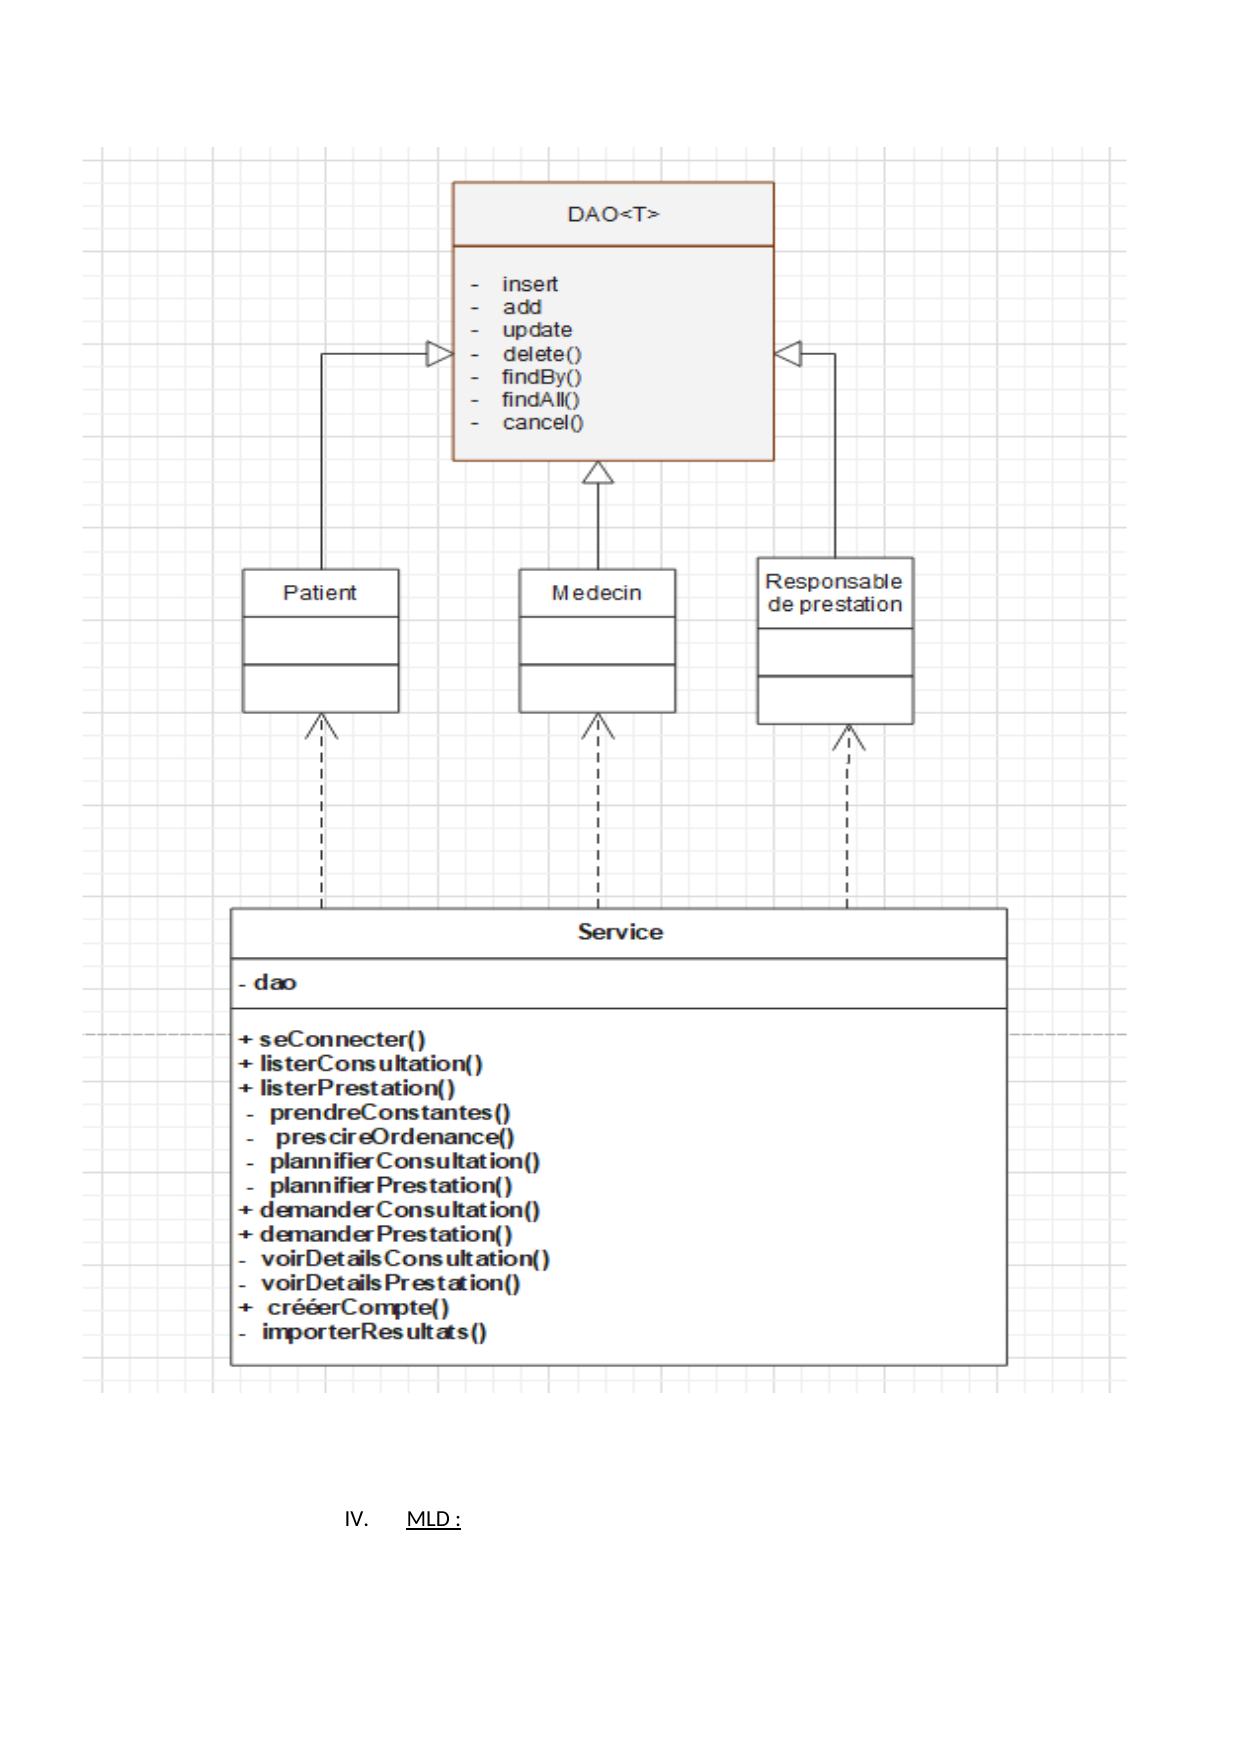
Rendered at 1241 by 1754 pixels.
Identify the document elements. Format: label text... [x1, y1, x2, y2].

list MLD : [369, 1504, 1093, 1532]
